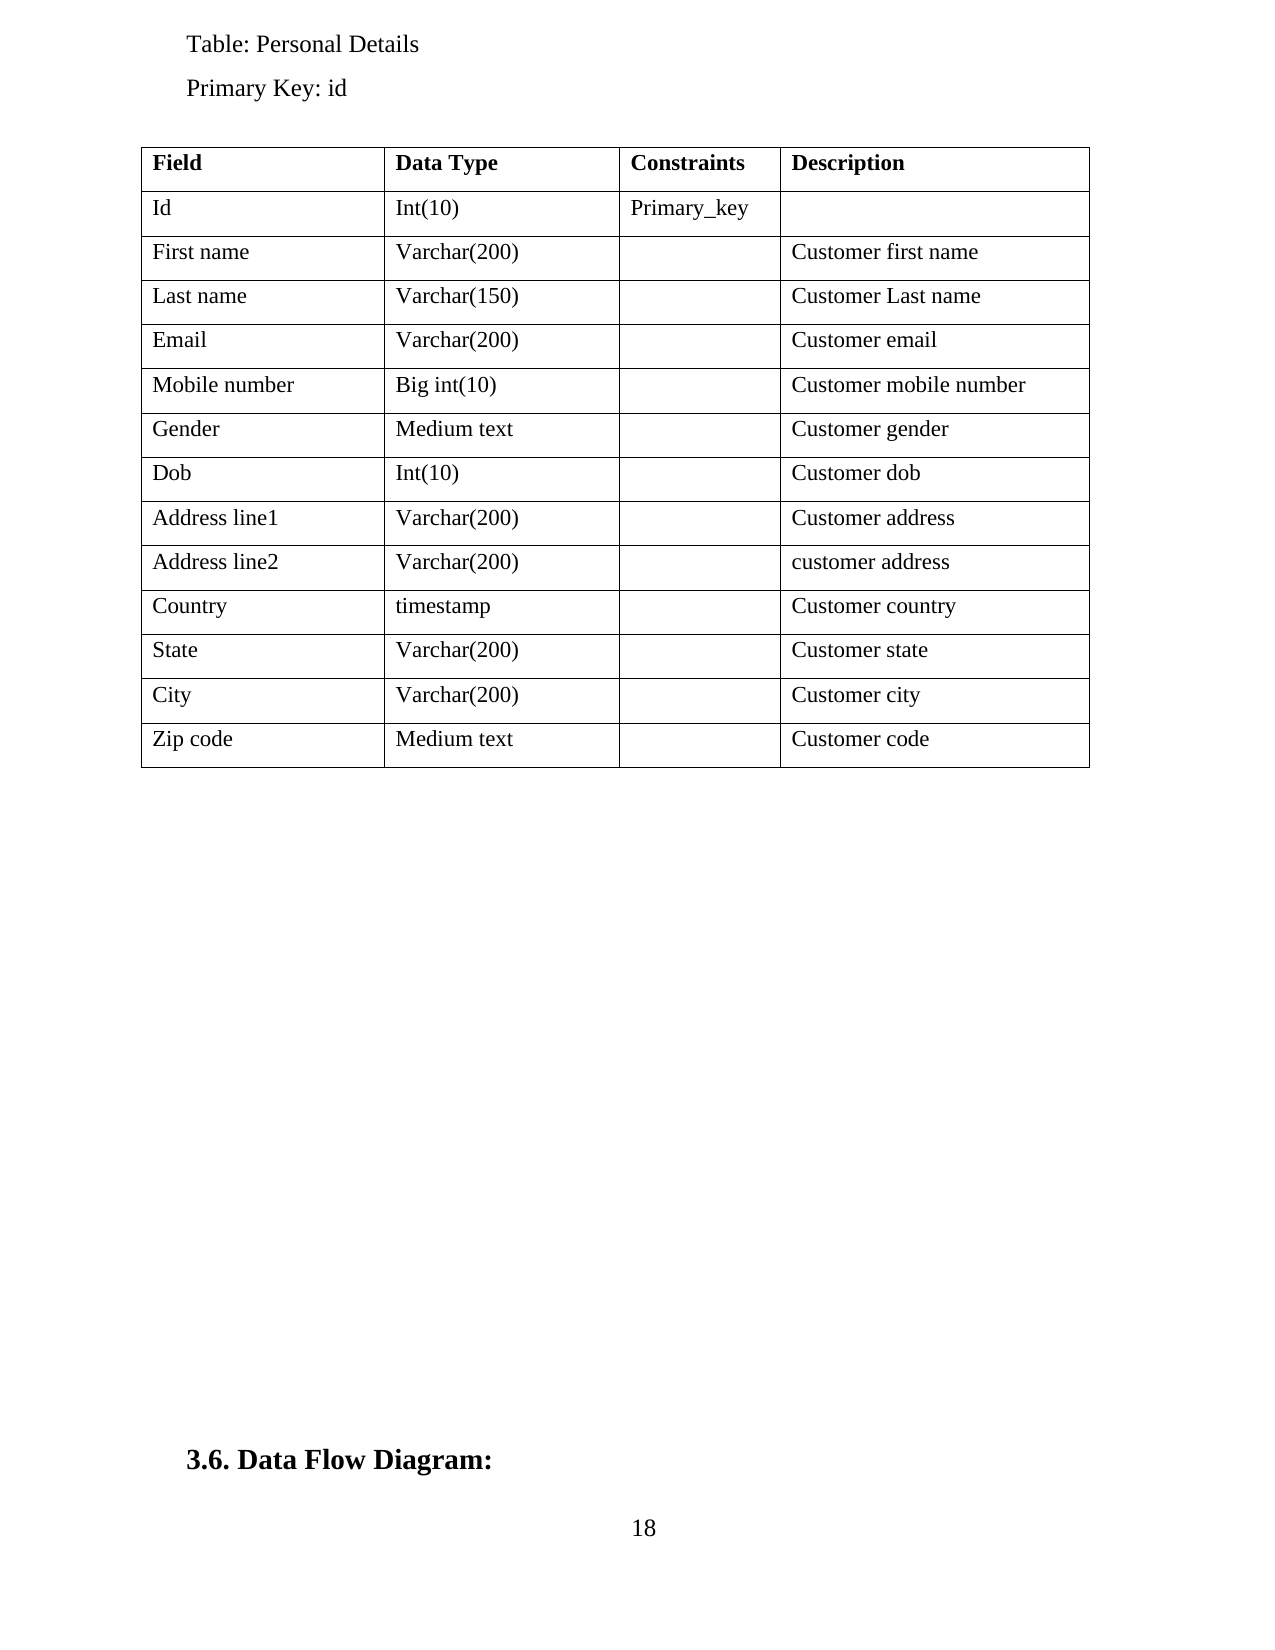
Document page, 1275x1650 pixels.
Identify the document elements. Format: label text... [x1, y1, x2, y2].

table_cell Customer gender [781, 414, 1089, 457]
table_cell State [142, 635, 384, 678]
table_cell Customer Last name [781, 281, 1089, 324]
table_cell [620, 502, 780, 545]
text 3.6. Data Flow Diagram: [186, 1442, 1181, 1476]
table_cell [620, 724, 780, 767]
table_cell [620, 325, 780, 368]
table_cell First name [142, 237, 384, 280]
table_cell Country [142, 591, 384, 634]
table_cell Customer country [781, 591, 1089, 634]
table_cell [620, 546, 780, 590]
table_cell Int(10) [385, 458, 619, 501]
table_cell Varchar(200) [385, 679, 619, 722]
text Table: Personal Details [186, 29, 1100, 58]
table_cell timestamp [385, 591, 619, 634]
table_cell Customer address [781, 502, 1089, 545]
table_cell Primary_key [620, 192, 780, 236]
table_cell [620, 679, 780, 722]
table_cell Gender [142, 414, 384, 457]
table_cell Varchar(200) [385, 325, 619, 368]
table_cell Medium text [385, 414, 619, 457]
table_cell Customer code [781, 724, 1089, 767]
table_cell Customer dob [781, 458, 1089, 501]
text Primary Key: id [186, 73, 1100, 101]
table_cell [620, 281, 780, 324]
table_cell Customer email [781, 325, 1089, 368]
table_cell Varchar(200) [385, 237, 619, 280]
table_cell [620, 635, 780, 678]
table_cell Big int(10) [385, 369, 619, 413]
table_cell [620, 458, 780, 501]
table_cell Id [142, 192, 384, 236]
table_cell Address line2 [142, 546, 384, 590]
table_cell City [142, 679, 384, 722]
table_cell customer address [781, 546, 1089, 590]
table_cell Dob [142, 458, 384, 501]
table_cell Medium text [385, 724, 619, 767]
table_cell Email [142, 325, 384, 368]
table_cell Customer city [781, 679, 1089, 722]
table_cell Varchar(200) [385, 546, 619, 590]
table_cell Zip code [142, 724, 384, 767]
table_cell Mobile number [142, 369, 384, 413]
table_cell Customer mobile number [781, 369, 1089, 413]
table_header Description [781, 148, 1089, 191]
table_cell Varchar(200) [385, 635, 619, 678]
table_header Field [142, 148, 384, 191]
table_cell Int(10) [385, 192, 619, 236]
table_cell [620, 591, 780, 634]
table_cell Customer first name [781, 237, 1089, 280]
table_cell Last name [142, 281, 384, 324]
table_cell [620, 414, 780, 457]
table_cell [620, 237, 780, 280]
table_cell Customer state [781, 635, 1089, 678]
table_cell Address line1 [142, 502, 384, 545]
table_header Data Type [385, 148, 619, 191]
table_header Constraints [620, 148, 780, 191]
table_cell [781, 192, 1089, 236]
table_cell Varchar(150) [385, 281, 619, 324]
table_cell [620, 369, 780, 413]
table_cell Varchar(200) [385, 502, 619, 545]
